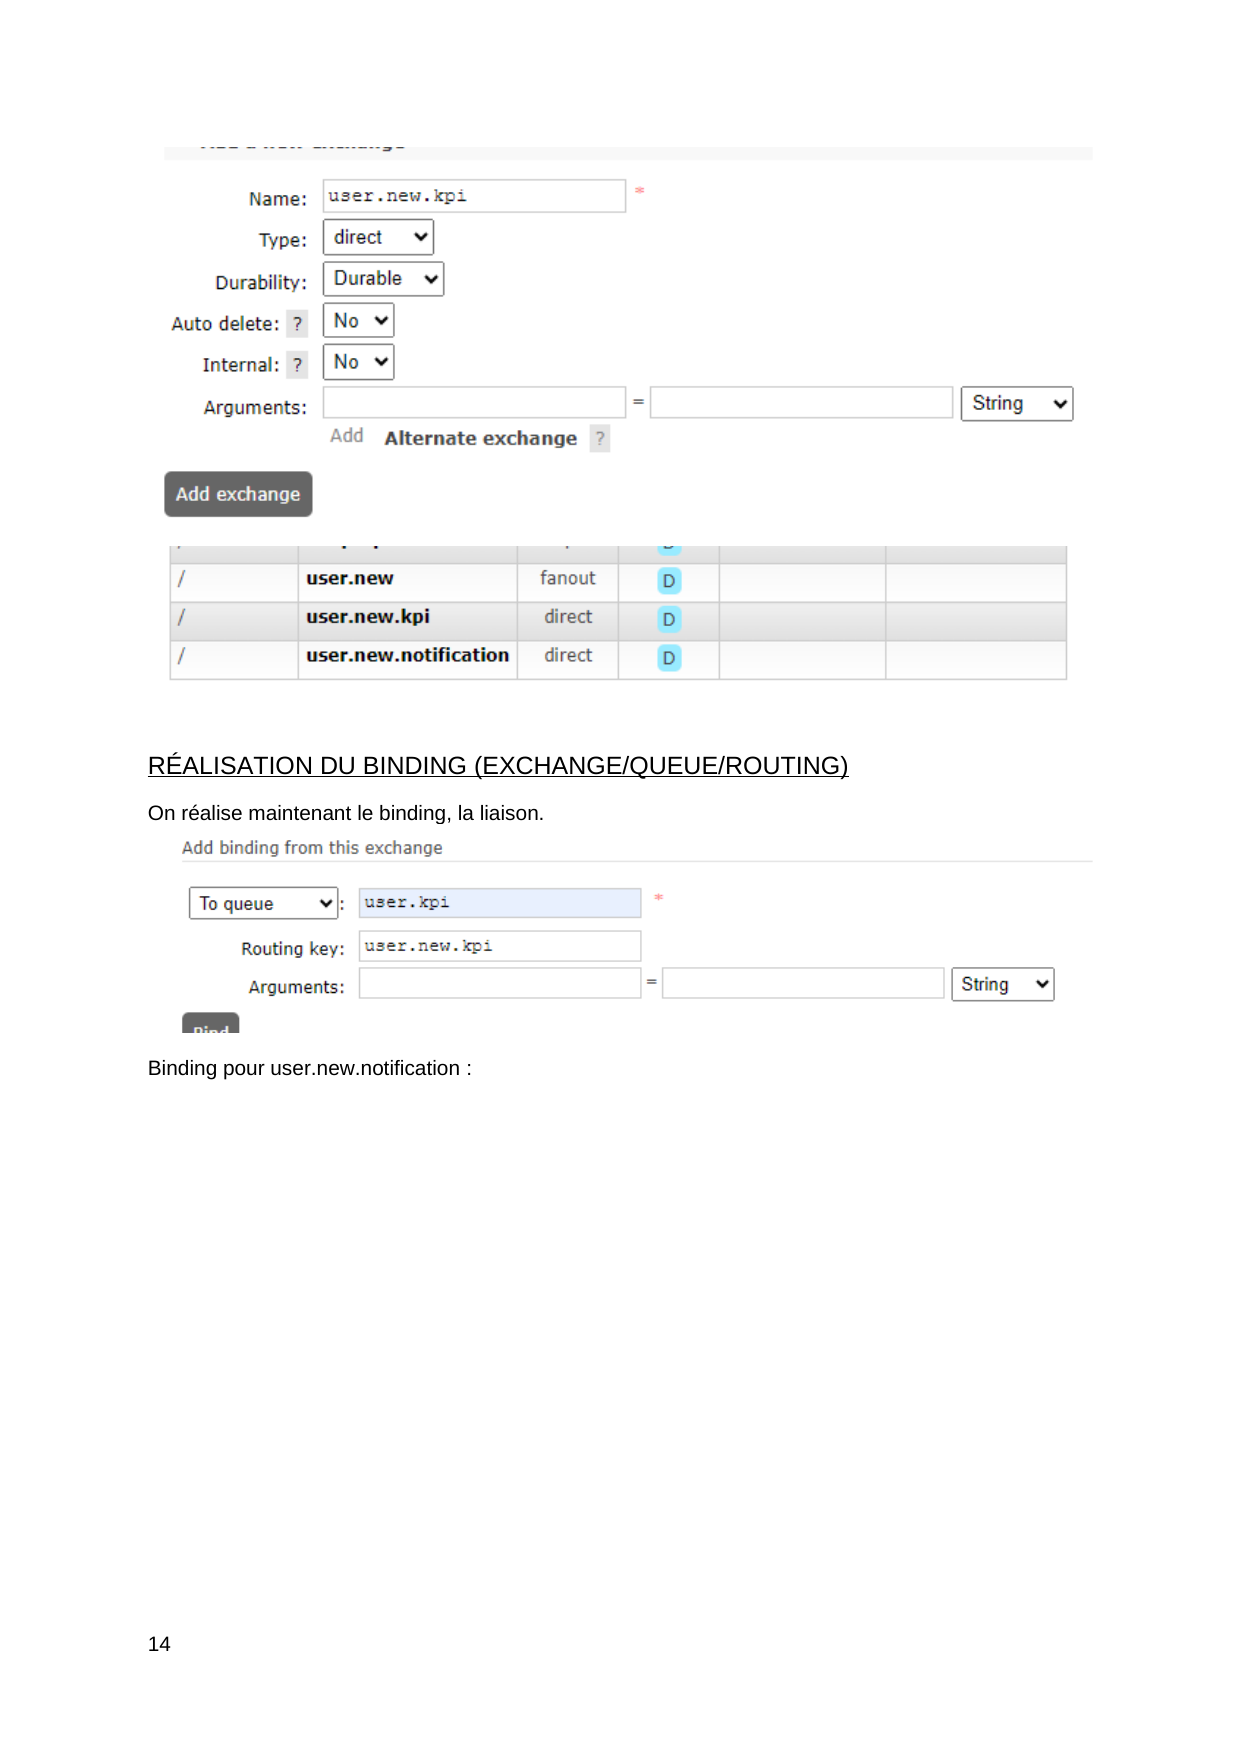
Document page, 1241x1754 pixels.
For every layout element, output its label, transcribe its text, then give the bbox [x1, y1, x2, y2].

picture [147, 824, 1093, 1033]
picture [147, 546, 1093, 696]
subtitle Réalisation du binding (exchange/queue/routing) [148, 751, 1093, 780]
picture [147, 147, 1093, 523]
text On réalise maintenant le binding, la liaison. [148, 801, 1093, 824]
text Binding pour user.new.notification : [148, 1056, 1093, 1080]
